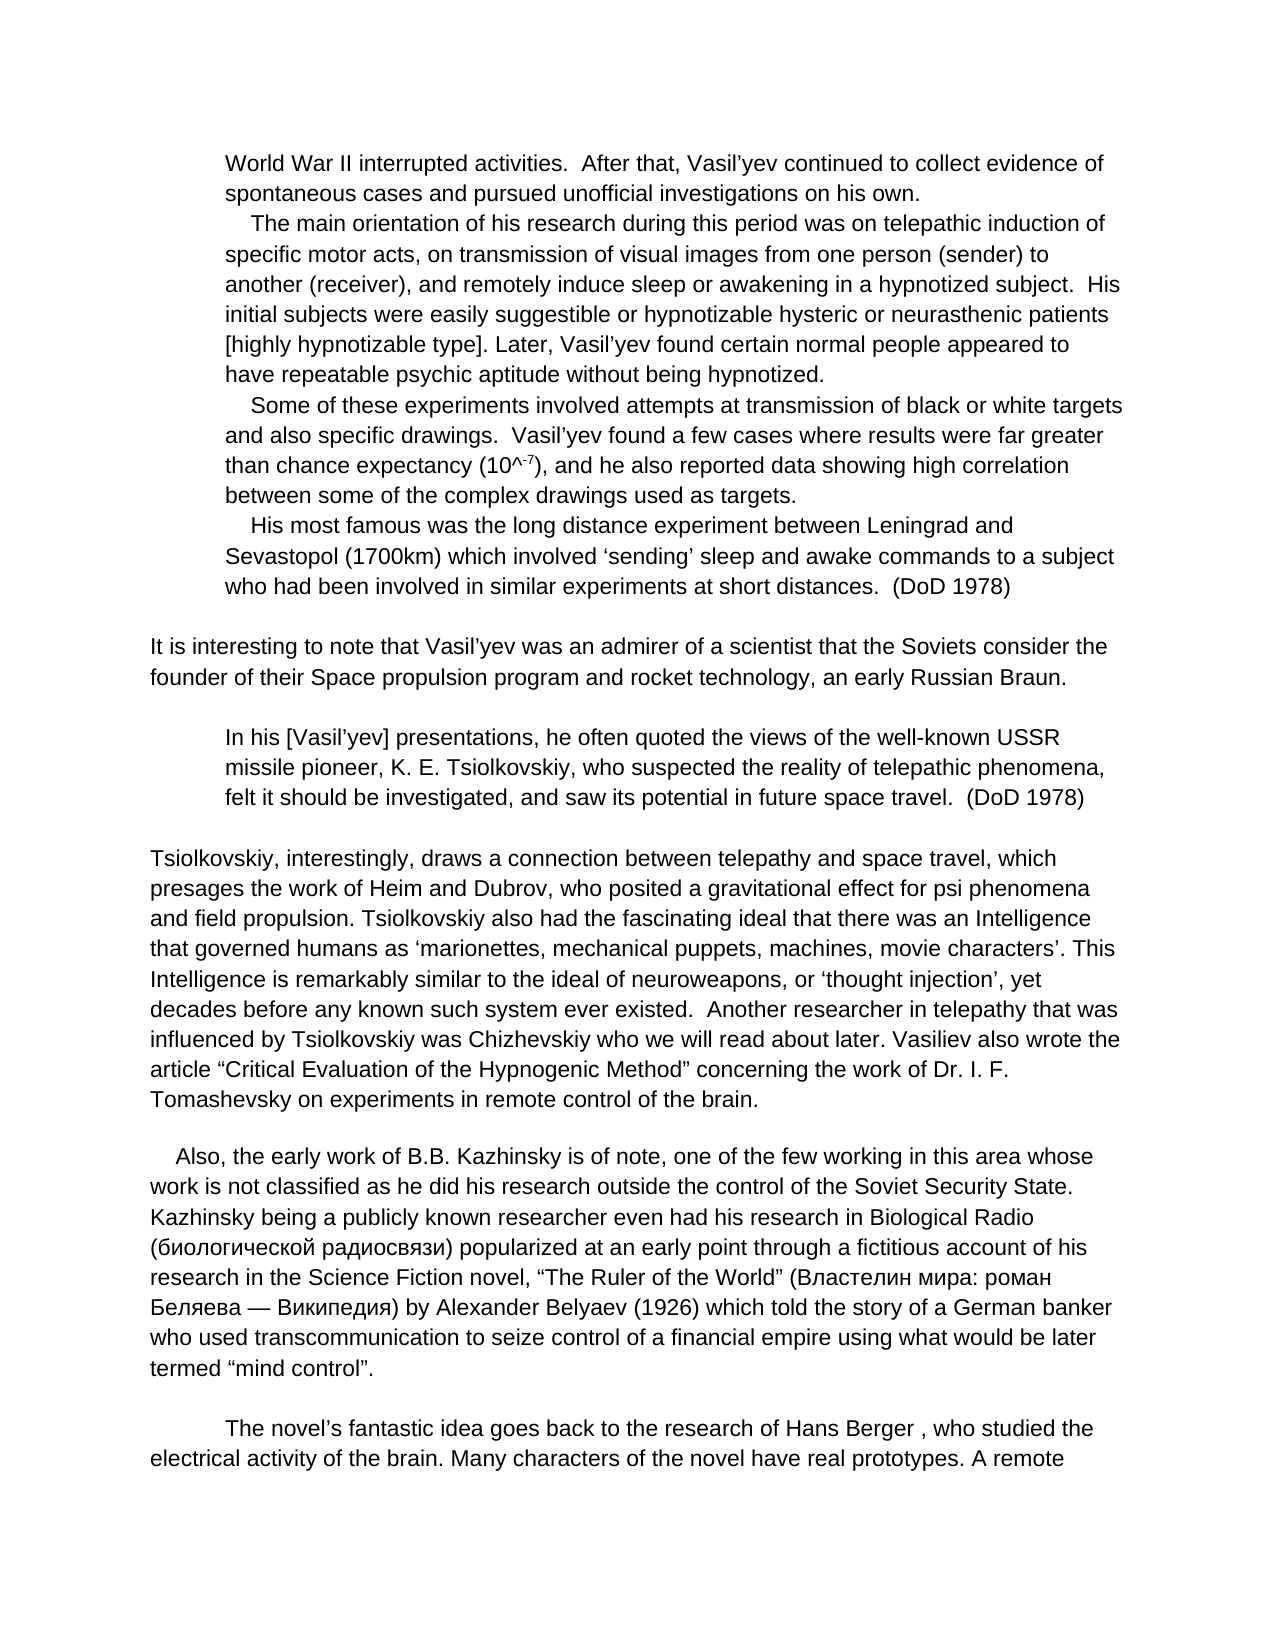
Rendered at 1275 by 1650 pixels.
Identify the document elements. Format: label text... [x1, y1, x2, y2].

text Also, the early work of B.B. Kazhinsky is of note, one of the few working in this area whose work is not classified as he did his research outside the control of the Soviet Security State. Kazhinsky being a publicly known researcher even had his research in Biological Radio (биологической радиосвязи) popularized at an early point through a fictitious account of his research in the Science Fiction novel, “The Ruler of the World” (Властелин мира: роман Беляева — Википедия) by Alexander Belyaev (1926) which told the story of a German banker who used transcommunication to seize control of a financial empire using what would be later termed “mind control”. [150, 1143, 1125, 1381]
text Tsiolkovskiy, interestingly, draws a connection between telepathy and space travel, which presages the work of Heim and Dubrov, who posited a gravitational effect for psi phenomena and field propulsion. Tsiolkovskiy also had the fascinating ideal that there was an Intelligence that governed humans as ‘marionettes, mechanical puppets, machines, movie characters’. This Intelligence is remarkably similar to the ideal of neuroweapons, or ‘thought injection’, yet decades before any known such system ever existed. Another researcher in telepathy that was influenced by Tsiolkovskiy was Chizhevskiy who we will read about later. Vasiliev also wrote the article “Critical Evaluation of the Hypnogenic Method” concerning the work of Dr. I. F. Tomashevsky on experiments in remote control of the brain. ​ [150, 845, 1125, 1139]
text Some of these experiments involved attempts at transmission of black or white targets and also specific drawings. Vasil’yev found a few cases where results were far greater than chance expectancy (10^-7), and he also reported data showing high correlation between some of the complex drawings used as targets. [225, 392, 1125, 509]
text In his [Vasil’yev] presentations, he often quoted the views of the well-known USSR missile pioneer, K. E. Tsiolkovskiy, who suspected the reality of telepathic phenomena, felt it should be investigated, and saw its potential in future space travel. (DoD 1978) [225, 724, 1125, 811]
text The novel’s fantastic idea goes back to the research of Hans Berger , who studied the electrical activity of the brain. Many characters of the novel have real prototypes. A remote [150, 1385, 1125, 1471]
text His most famous was the long distance experiment between Leningrad and Sevastopol (1700km) which involved ‘sending’ sleep and awake commands to a subject who had been involved in similar experiments at short distances. (DoD 1978) [225, 512, 1125, 599]
text It is interesting to note that Vasil’yev was an admirer of a scientist that the Soviets consider the founder of their Space propulsion program and rocket technology, an early Russian Braun. [150, 633, 1125, 690]
text World War II interrupted activities. After that, Vasil’yev continued to collect evidence of spontaneous cases and pursued unofficial investigations on his own. [225, 150, 1125, 207]
text The main orientation of his research during this period was on telepathic induction of specific motor acts, on transmission of visual images from one person (sender) to another (receiver), and remotely induce sleep or awakening in a hypnotized subject. His initial subjects were easily suggestible or hypnotizable hysteric or neurasthenic patients [highly hypnotizable type]. Later, Vasil’yev found certain normal people appeared to have repeatable psychic aptitude without being hypnotized. [225, 210, 1125, 388]
